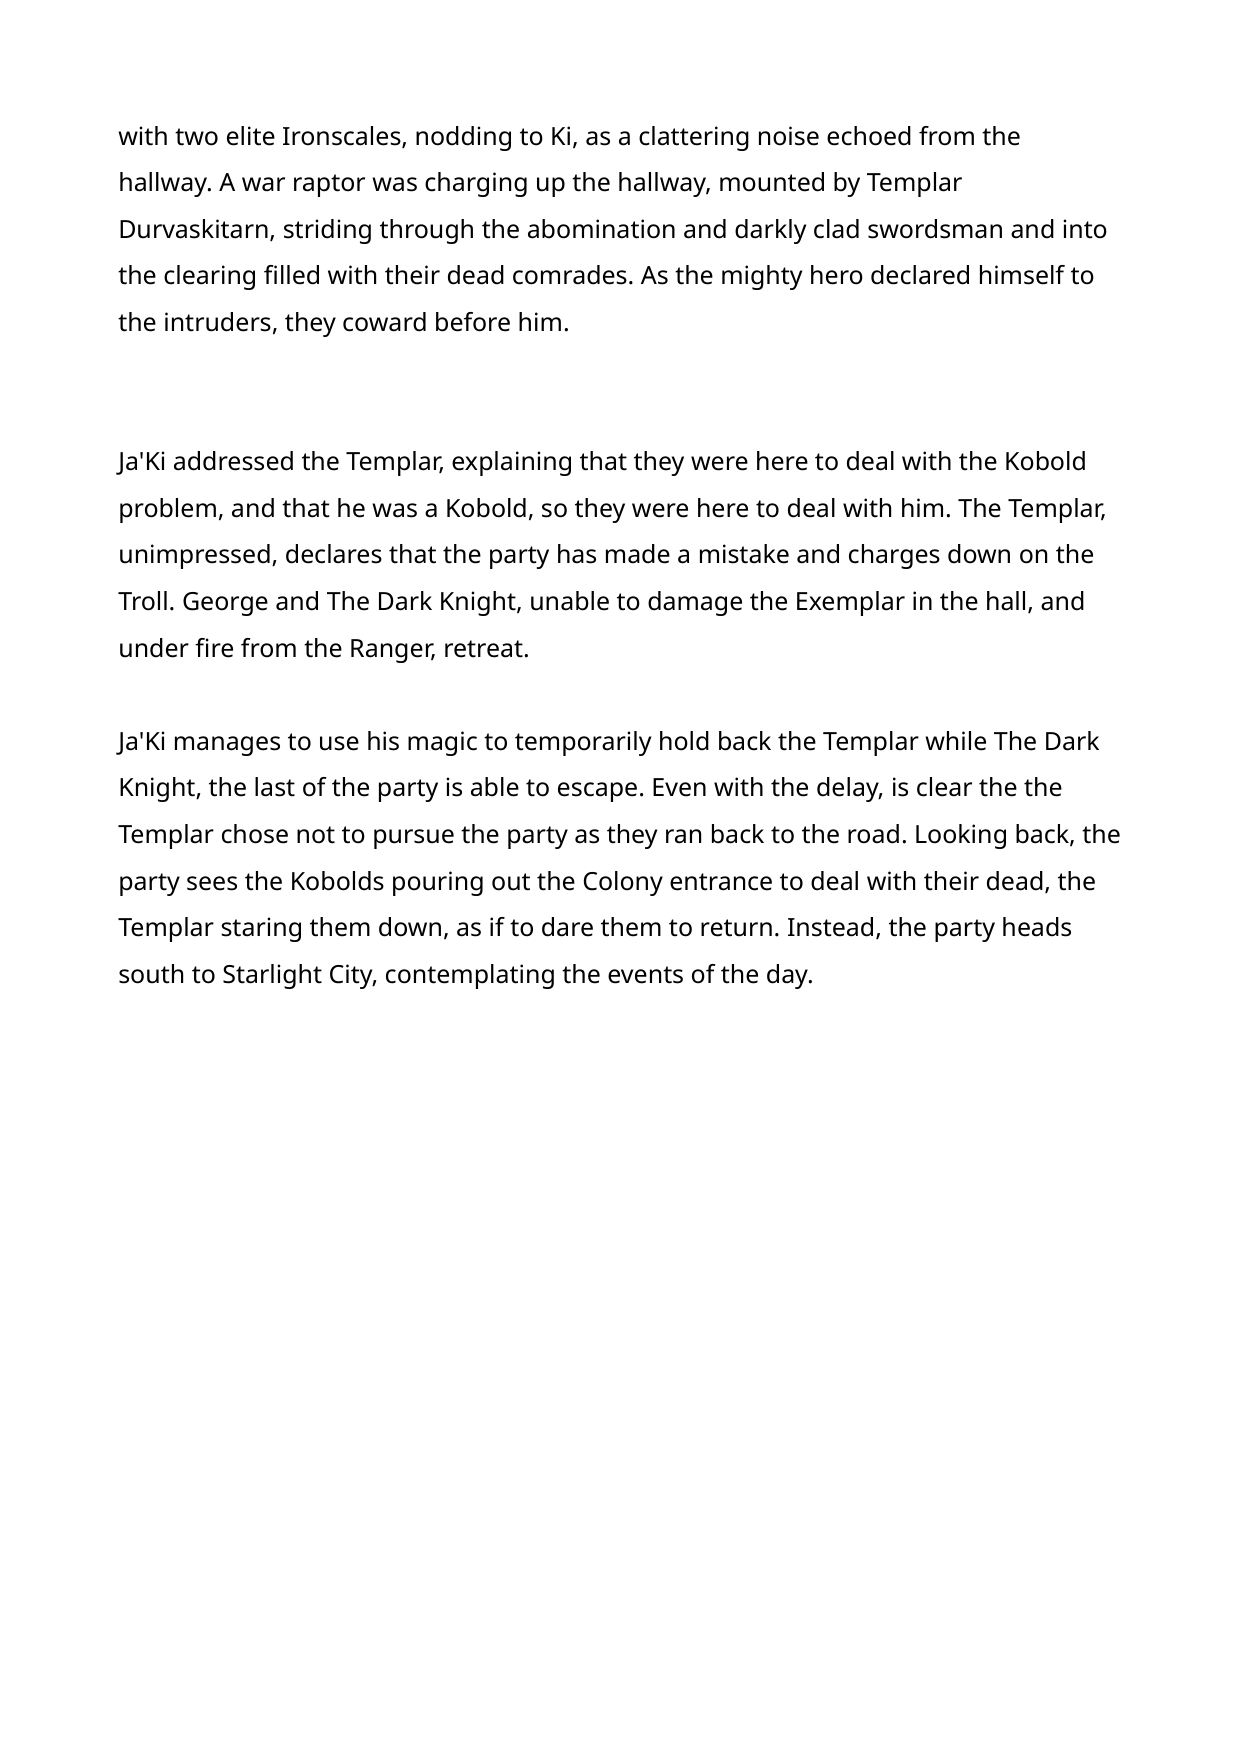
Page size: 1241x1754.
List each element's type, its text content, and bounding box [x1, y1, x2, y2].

text with two elite Ironscales, nodding to Ki, as a clattering noise echoed from the hallway. A war raptor was charging up the hallway, mounted by Templar Durvaskitarn, striding through the abomination and darkly clad swordsman and into the clearing filled with their dead comrades. As the mighty hero declared himself to the intruders, they coward before him. [118, 118, 1122, 338]
text Ja'Ki addressed the Templar, explaining that they were here to deal with the Kobold problem, and that he was a Kobold, so they were here to deal with him. The Templar, unimpressed, declares that the party has made a mistake and charges down on the Troll. George and The Dark Knight, unable to damage the Exemplar in the hall, and under fire from the Ranger, retreat. Ja'Ki manages to use his magic to temporarily hold back the Templar while The Dark Knight, the last of the party is able to escape. Even with the delay, is clear the the Templar chose not to pursue the party as they ran back to the road. Looking back, the party sees the Kobolds pouring out the Colony entrance to deal with their dead, the Templar staring them down, as if to dare them to return. Instead, the party heads south to Starlight City, contemplating the events of the day. [118, 444, 1122, 990]
